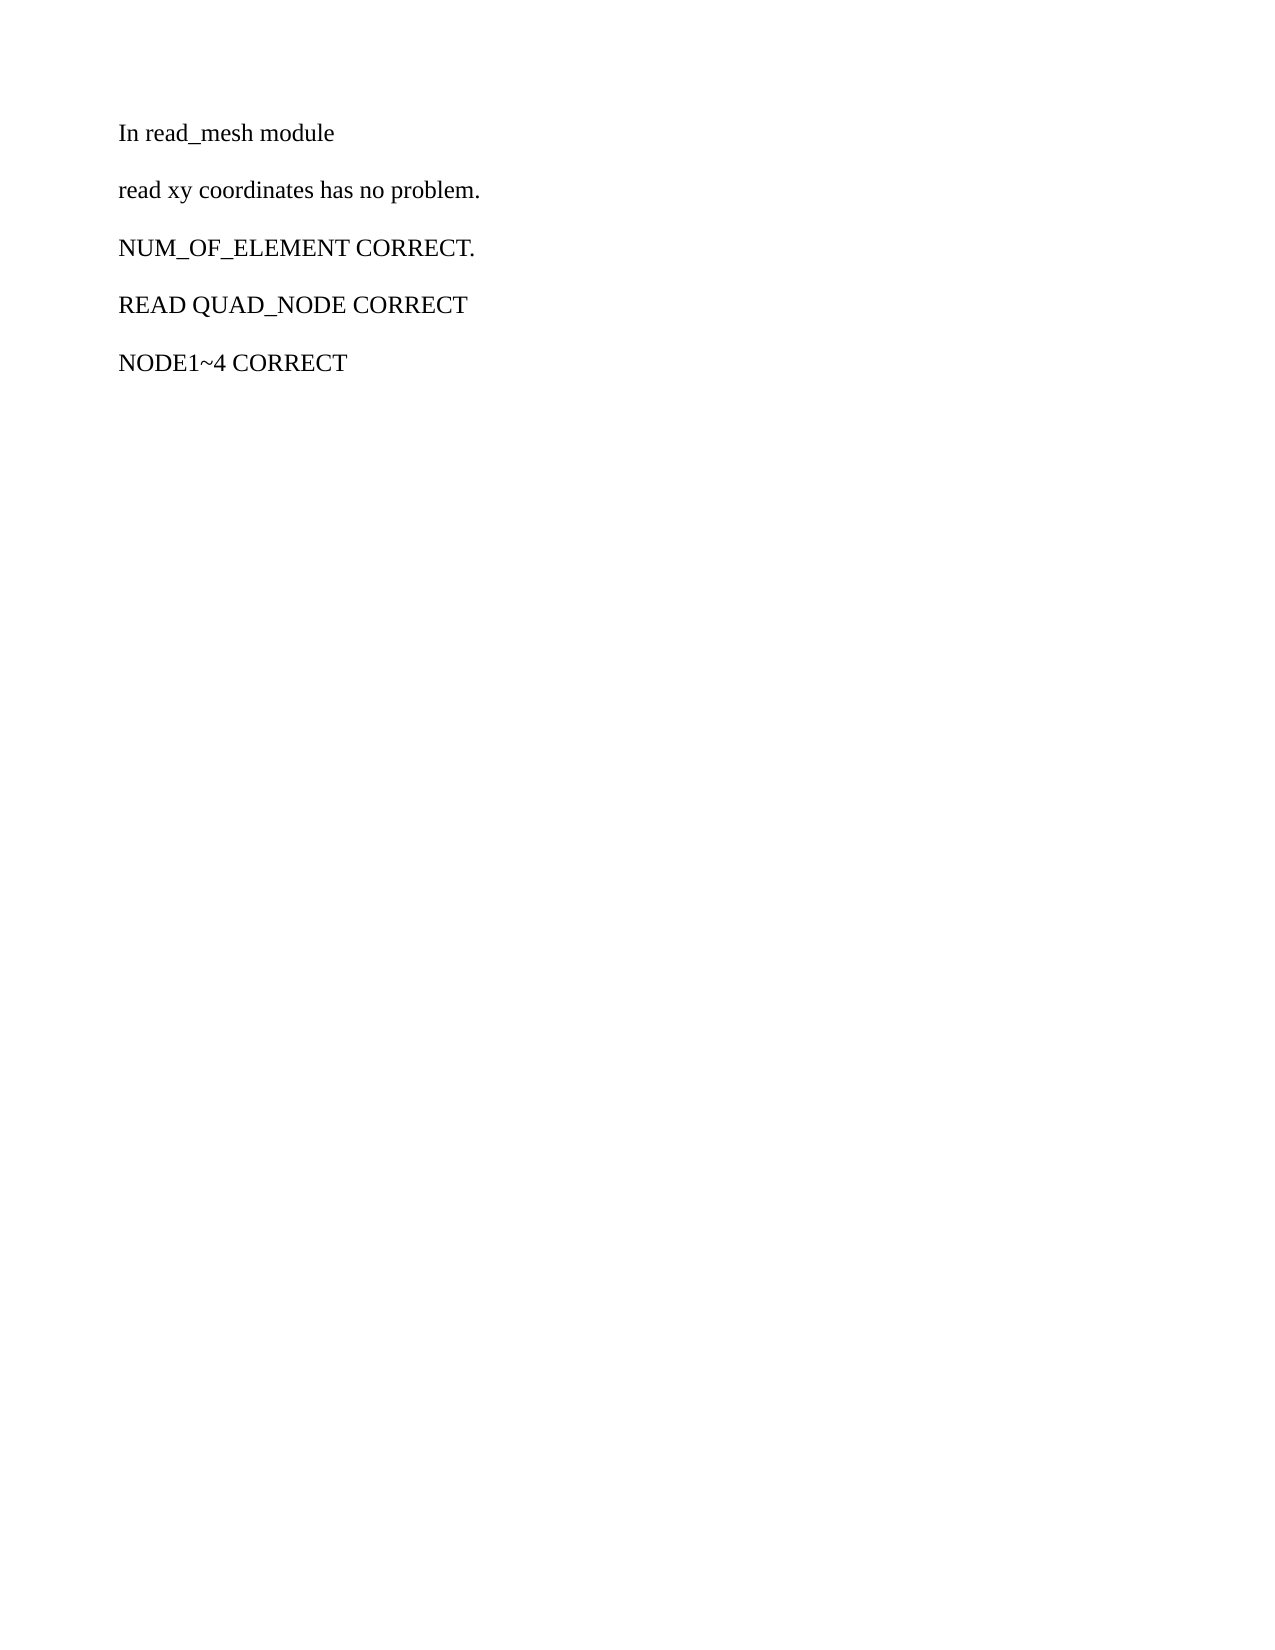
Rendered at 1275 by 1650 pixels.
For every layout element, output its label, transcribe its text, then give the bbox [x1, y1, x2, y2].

text In read_mesh module [118, 118, 1157, 147]
text NODE1~4 CORRECT [118, 348, 1157, 377]
text READ QUAD_NODE CORRECT [118, 291, 1157, 319]
text NUM_OF_ELEMENT CORRECT. [118, 233, 1157, 262]
text read xy coordinates has no problem. [118, 176, 1157, 204]
